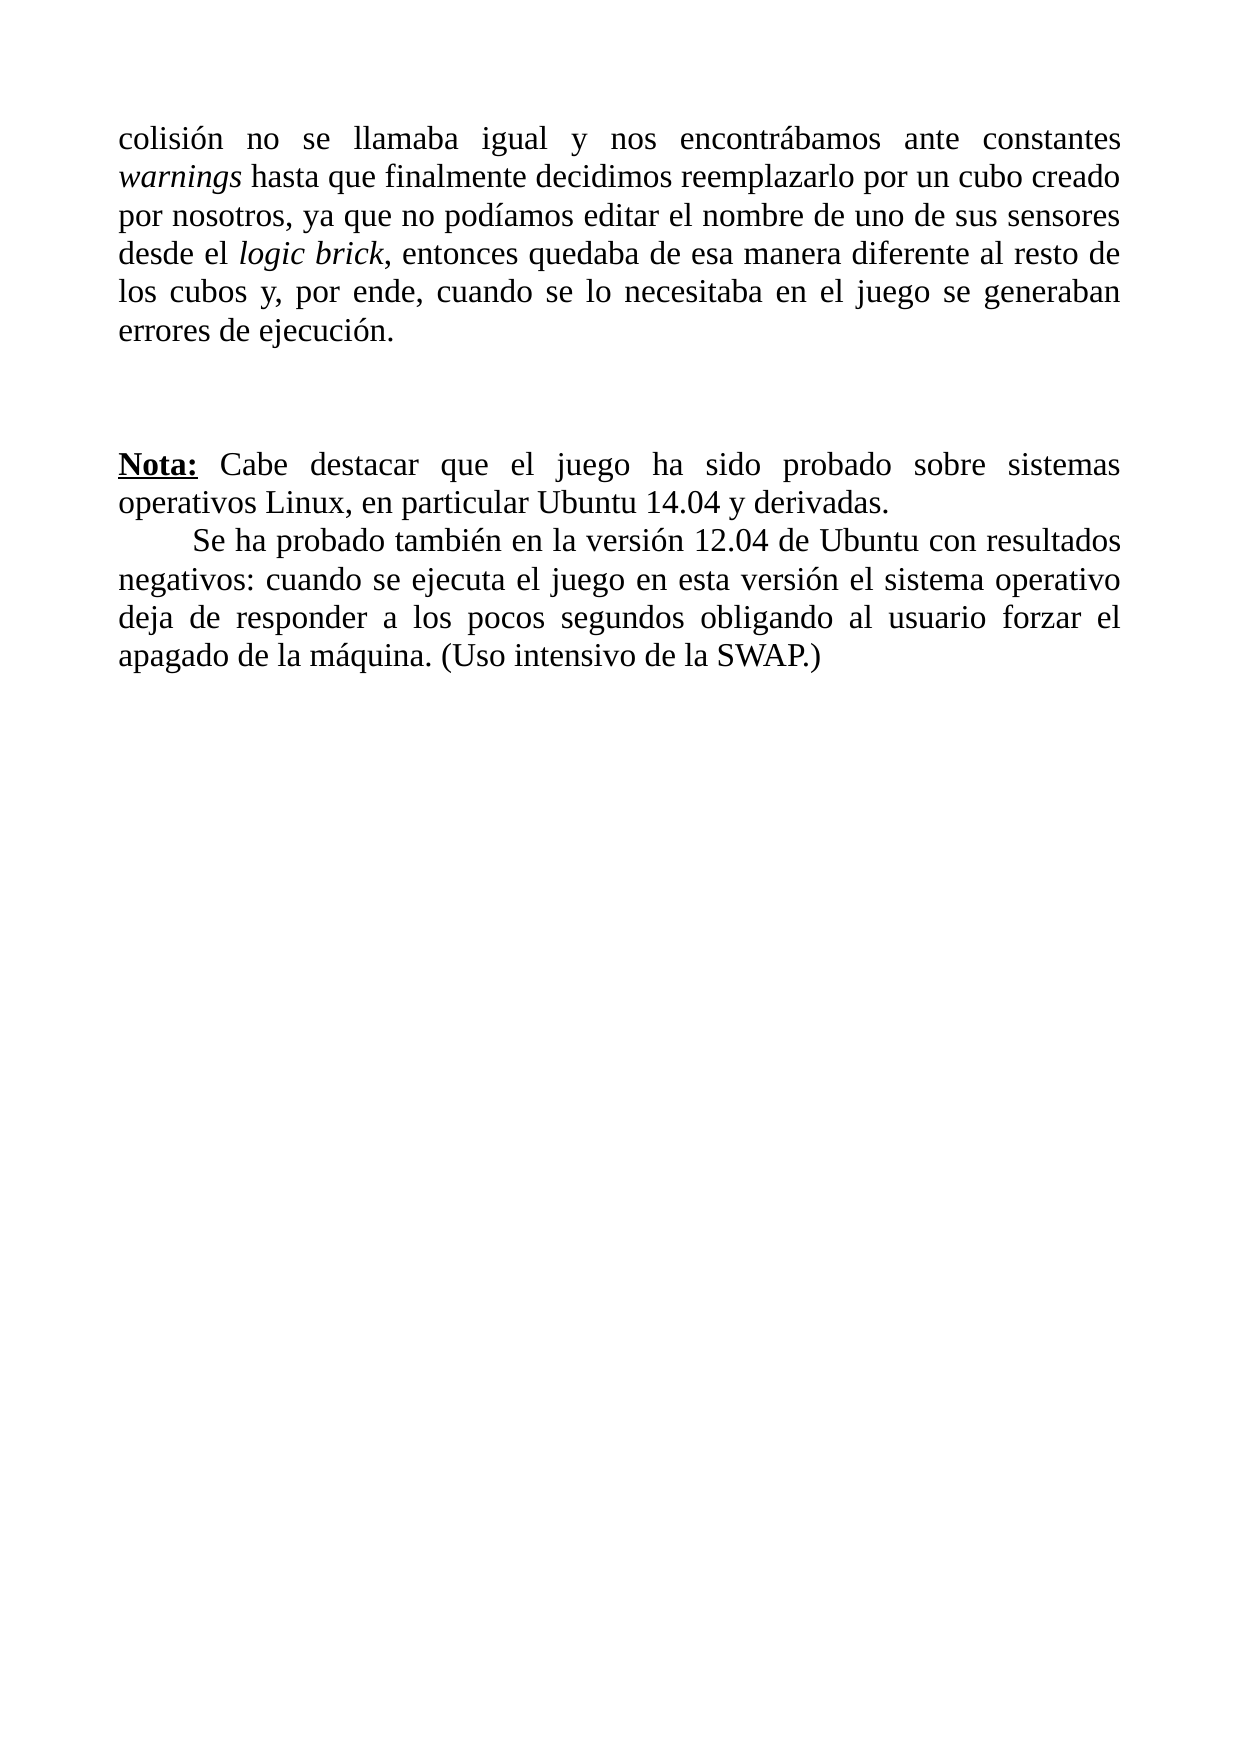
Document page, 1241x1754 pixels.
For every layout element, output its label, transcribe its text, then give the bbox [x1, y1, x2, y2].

text Se ha probado también en la versión 12.04 de Ubuntu con resultados negativos: cuando se ejecuta el juego en esta versión el sistema operativo deja de responder a los pocos segundos obligando al usuario forzar el apagado de la máquina. (Uso intensivo de la SWAP.) [118, 521, 1122, 674]
text Nota: Cabe destacar que el juego ha sido probado sobre sistemas operativos Linux, en particular Ubuntu 14.04 y derivadas. [118, 444, 1122, 521]
text colisión no se llamaba igual y nos encontrábamos ante constantes warnings hasta que finalmente decidimos reemplazarlo por un cubo creado por nosotros, ya que no podíamos editar el nombre de uno de sus sensores desde el logic brick, entonces quedaba de esa manera diferente al resto de los cubos y, por ende, cuando se lo necesitaba en el juego se generaban errores de ejecución. [118, 118, 1122, 348]
